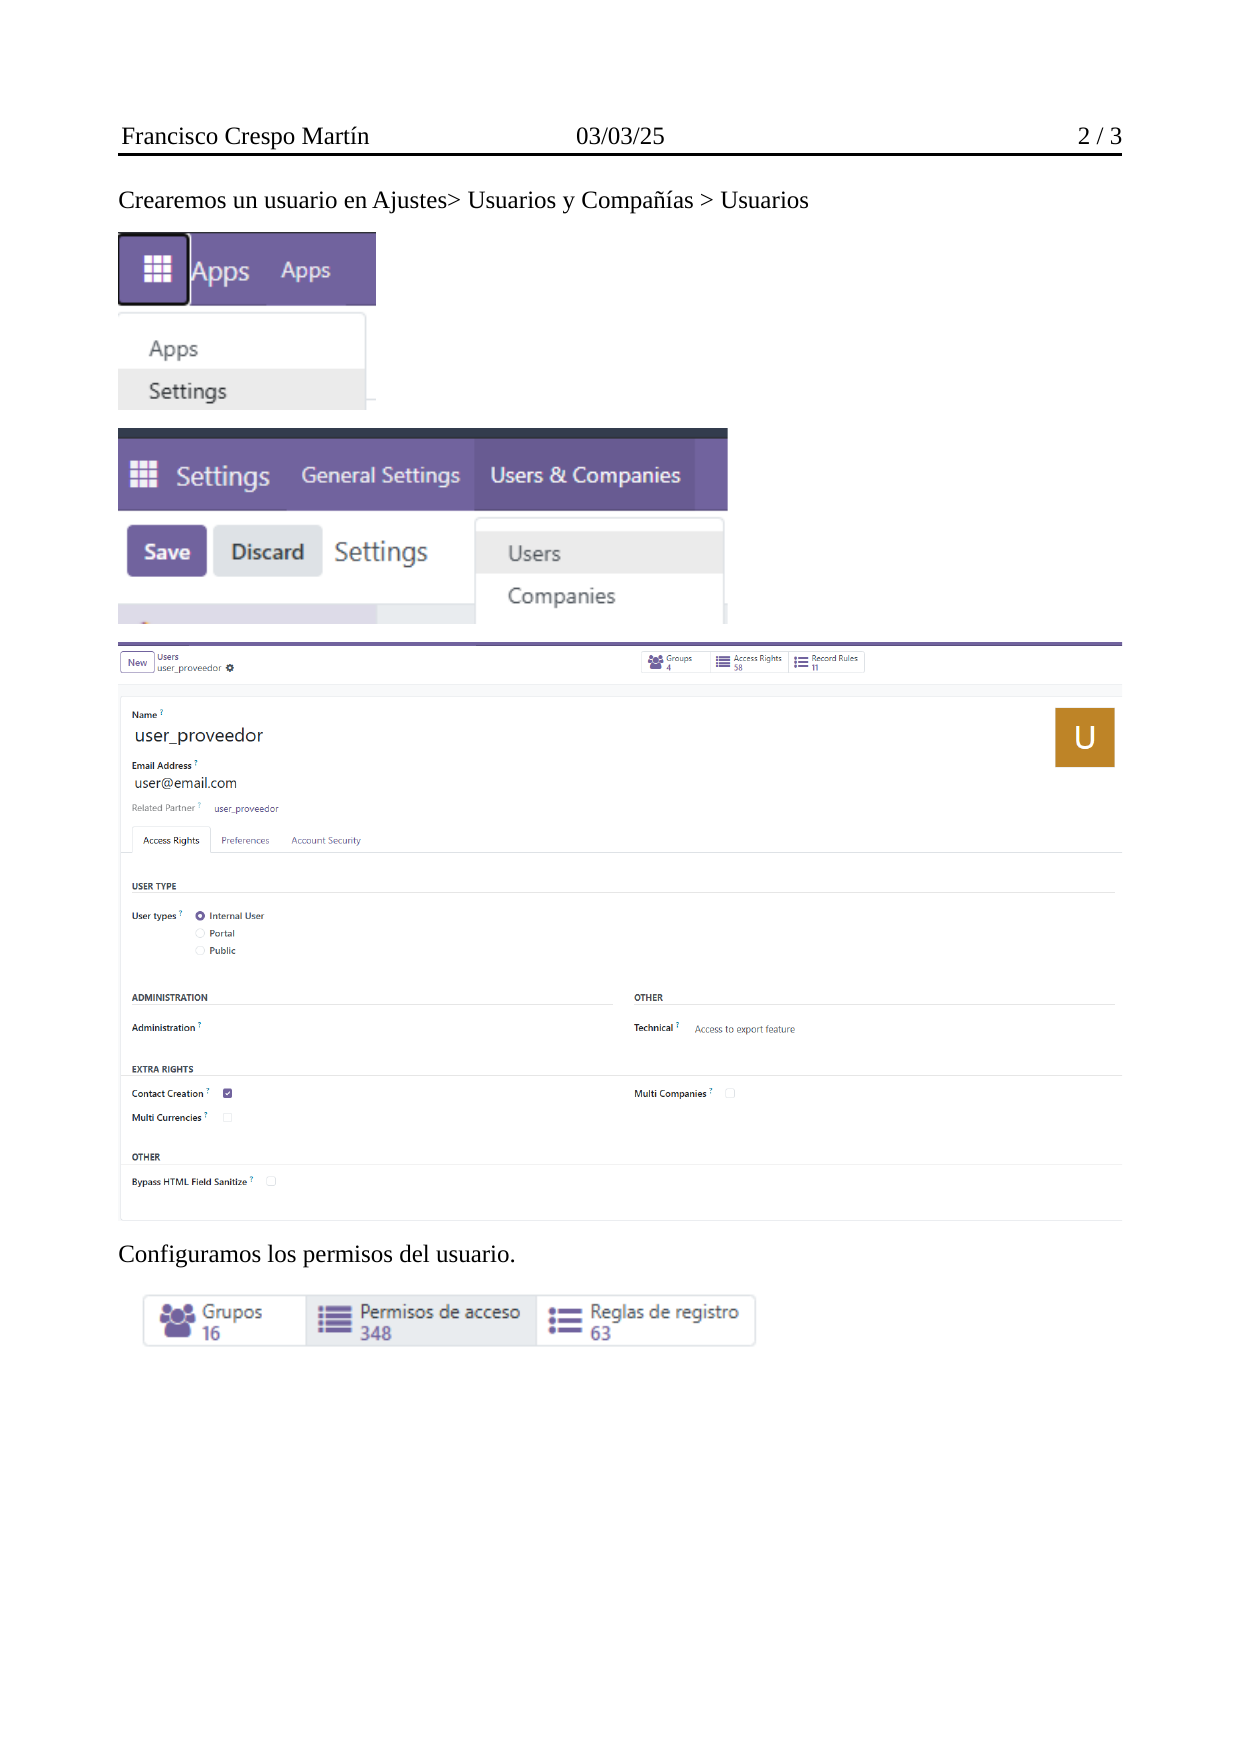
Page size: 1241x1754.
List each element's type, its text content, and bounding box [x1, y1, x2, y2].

picture [118, 232, 376, 410]
picture [118, 428, 728, 624]
text Crearemos un usuario en Ajustes> Usuarios y Compañías > Usuarios [118, 185, 1122, 214]
picture [118, 642, 1123, 1221]
text Configuramos los permisos del usuario. [118, 1239, 1122, 1268]
picture [118, 1287, 761, 1350]
